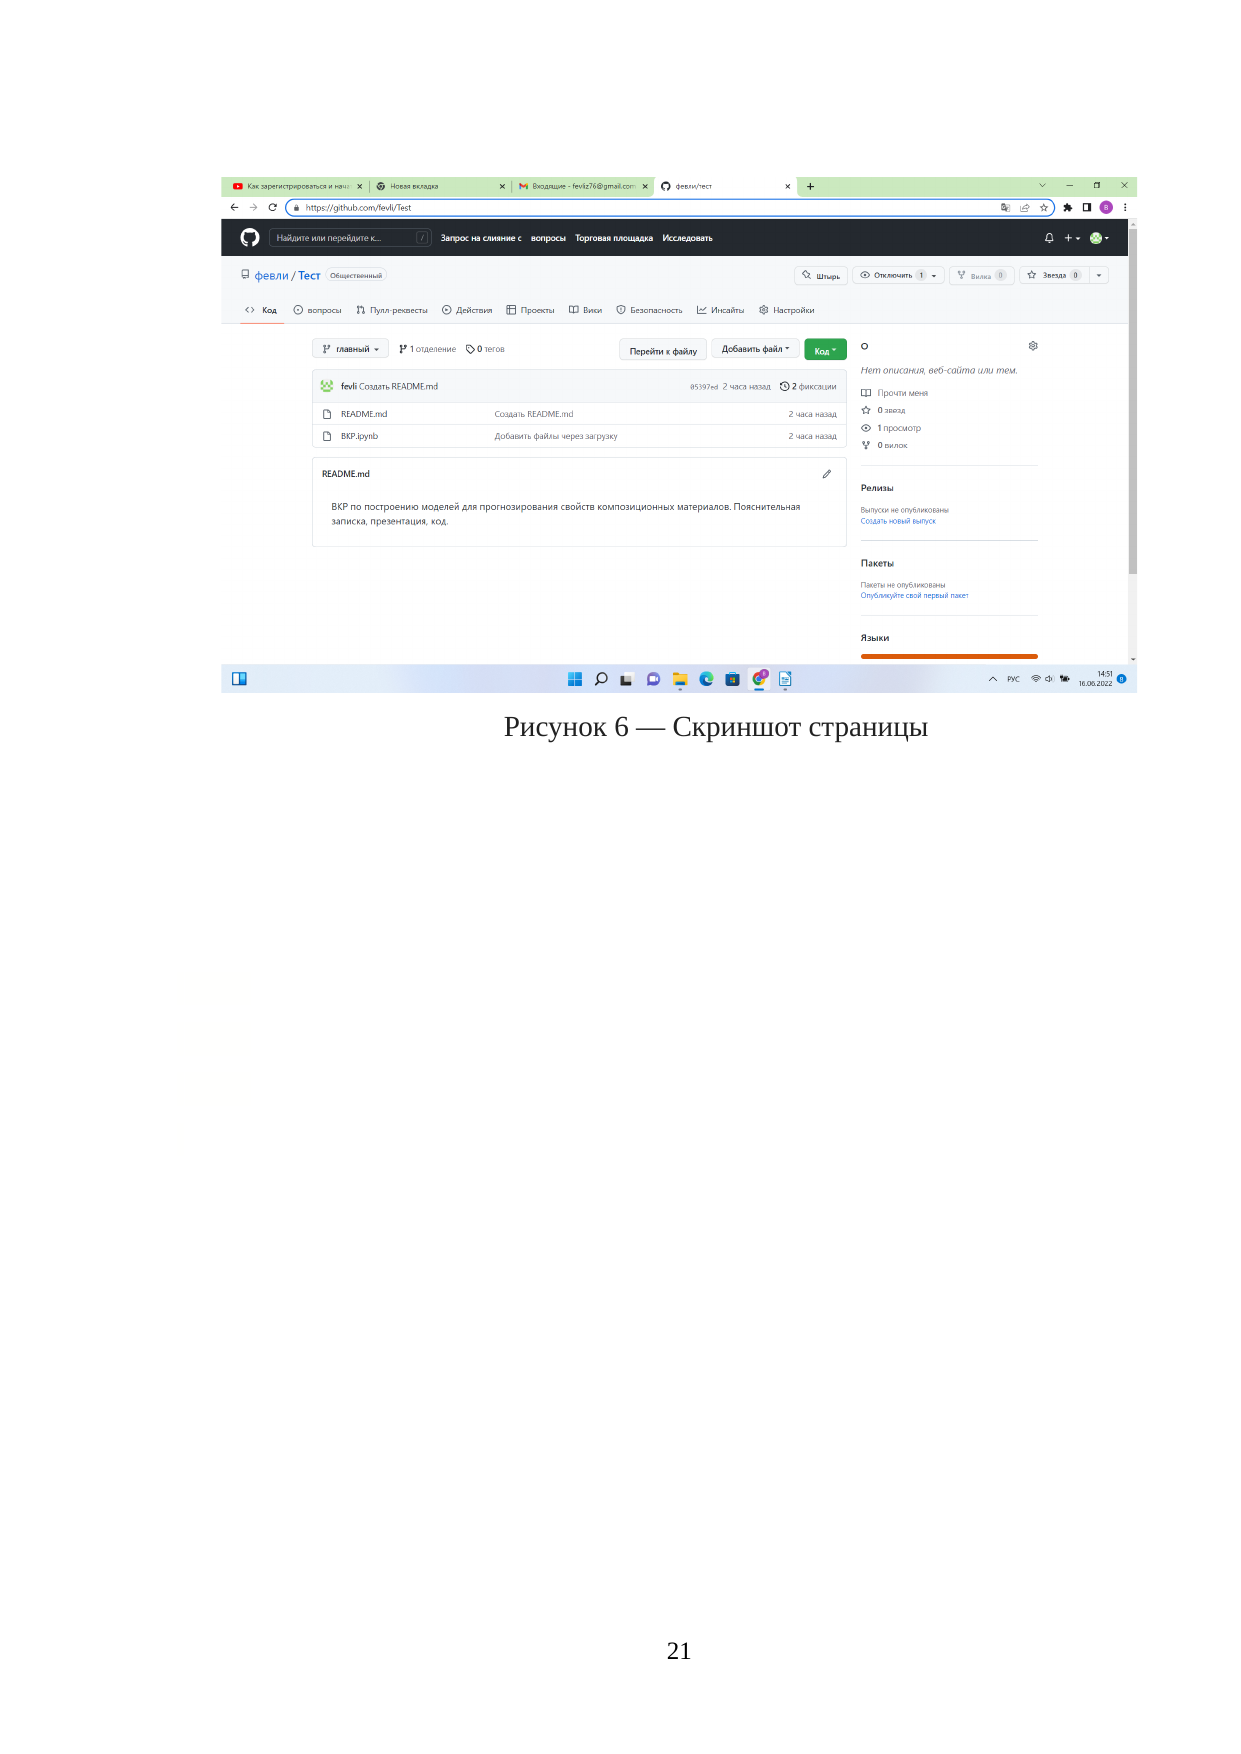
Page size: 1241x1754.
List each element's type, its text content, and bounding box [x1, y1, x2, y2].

text Рисунок 6 — Скриншот страницы [177, 177, 1181, 742]
picture [221, 177, 1138, 693]
